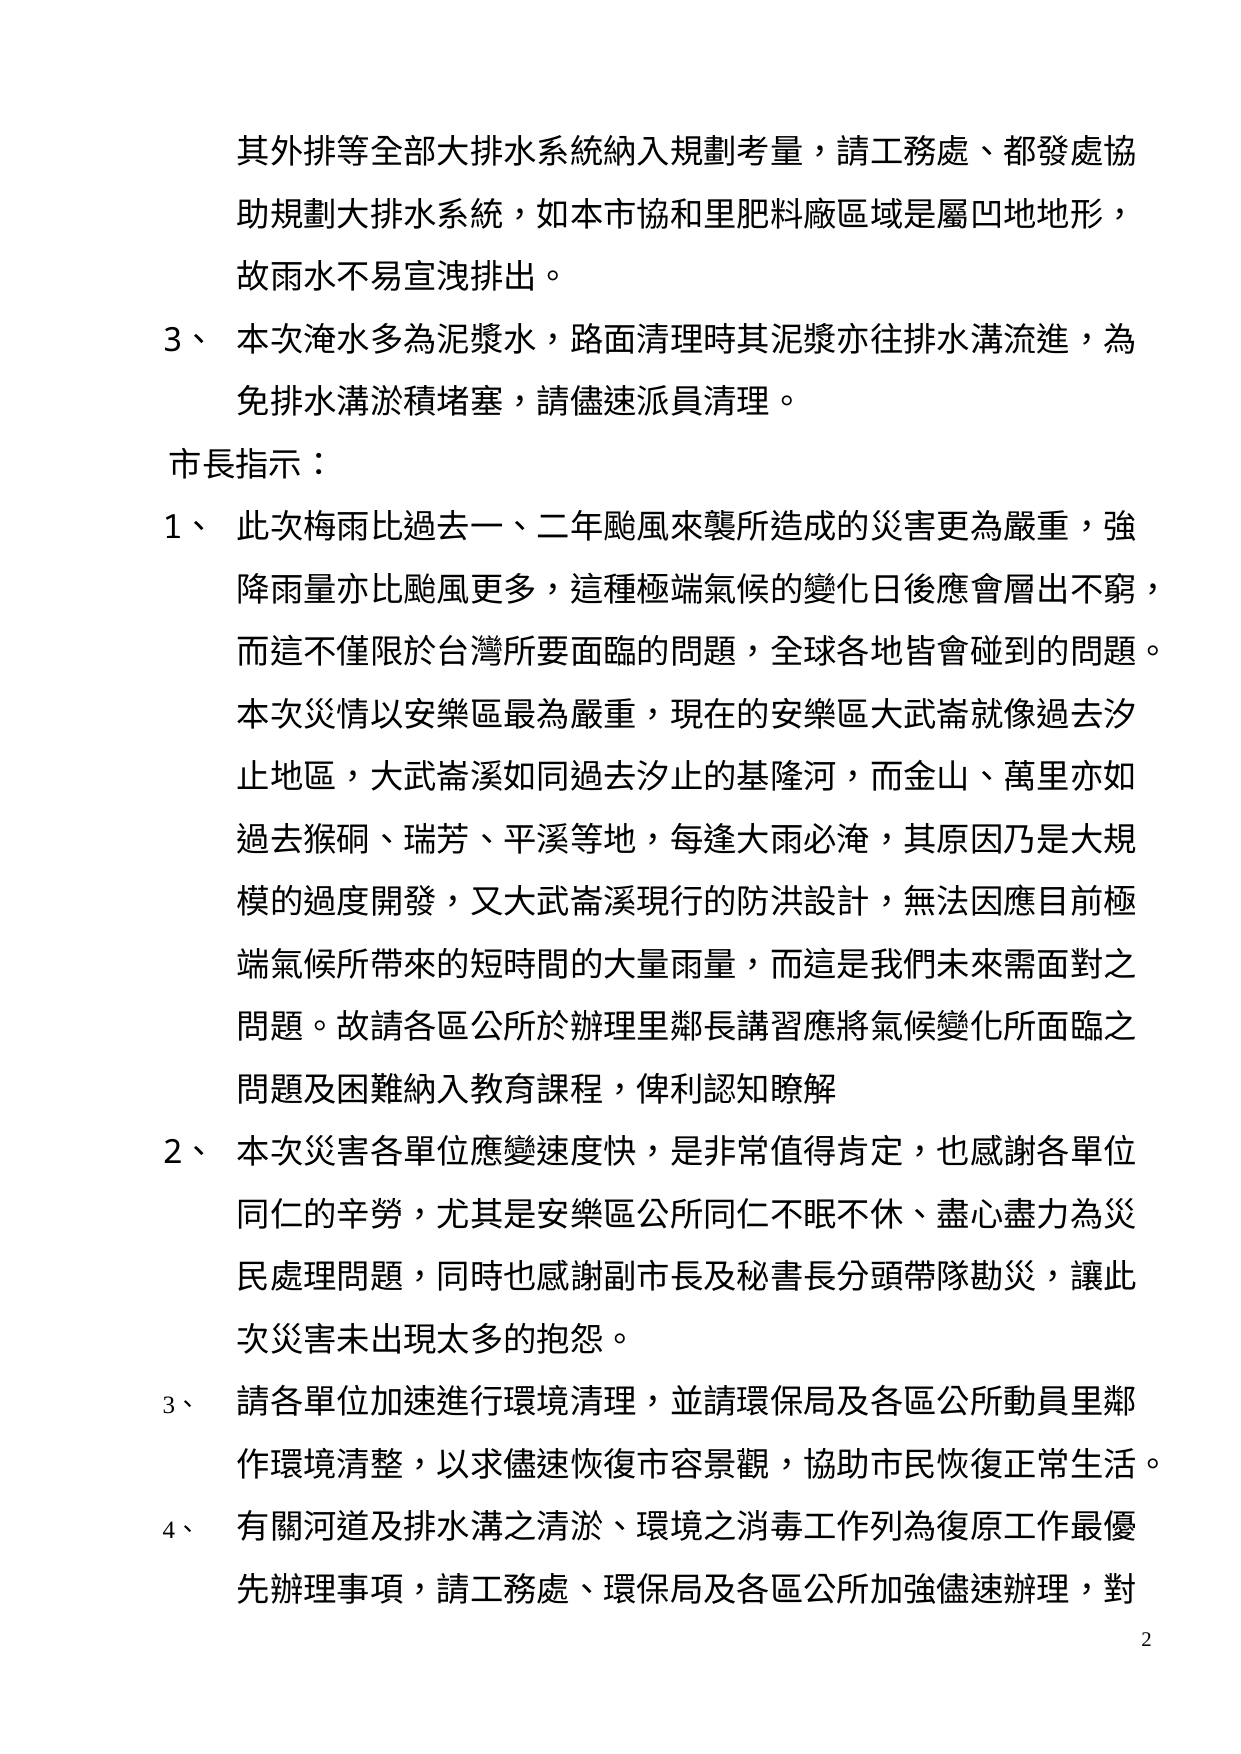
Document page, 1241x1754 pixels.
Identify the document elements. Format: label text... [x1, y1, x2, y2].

list 本次災害各單位應變速度快，是非常值得肯定，也感謝各單位同仁的辛勞，尤其是安樂區公所同仁不眠不休、盡心盡力為災民處理問題，同時也感謝副市長及秘書長分頭帶隊勘災，讓此次災害未出現太多的抱怨。 [162, 1108, 1152, 1358]
list 有關河道及排水溝之清淤、環境之消毒工作列為復原工作最優先辦理事項，請工務處、環保局及各區公所加強儘速辦理，對 [162, 1483, 1152, 1608]
list 其外排等全部大排水系統納入規劃考量，請工務處、都發處協助規劃大排水系統，如本市協和里肥料廠區域是屬凹地地形，故雨水不易宣洩排出。 [162, 108, 1152, 295]
text 市長指示： [89, 420, 1152, 483]
list 請各單位加速進行環境清理，並請環保局及各區公所動員里鄰作環境清整，以求儘速恢復市容景觀，協助市民恢復正常生活。 [162, 1358, 1152, 1483]
list 本次淹水多為泥漿水，路面清理時其泥漿亦往排水溝流進，為免排水溝淤積堵塞，請儘速派員清理。 [162, 295, 1152, 420]
list 此次梅雨比過去一、二年颱風來襲所造成的災害更為嚴重，強降雨量亦比颱風更多，這種極端氣候的變化日後應會層出不窮，而這不僅限於台灣所要面臨的問題，全球各地皆會碰到的問題。本次災情以安樂區最為嚴重，現在的安樂區大武崙就像過去汐止地區，大武崙溪如同過去汐止的基隆河，而金山、萬里亦如過去猴硐、瑞芳、平溪等地，每逢大雨必淹，其原因乃是大規模的過度開發，又大武崙溪現行的防洪設計，無法因應目前極端氣候所帶來的短時間的大量雨量，而這是我們未來需面對之問題。故請各區公所於辦理里鄰長講習應將氣候變化所面臨之問題及困難納入教育課程，俾利認知瞭解 [162, 483, 1152, 1108]
